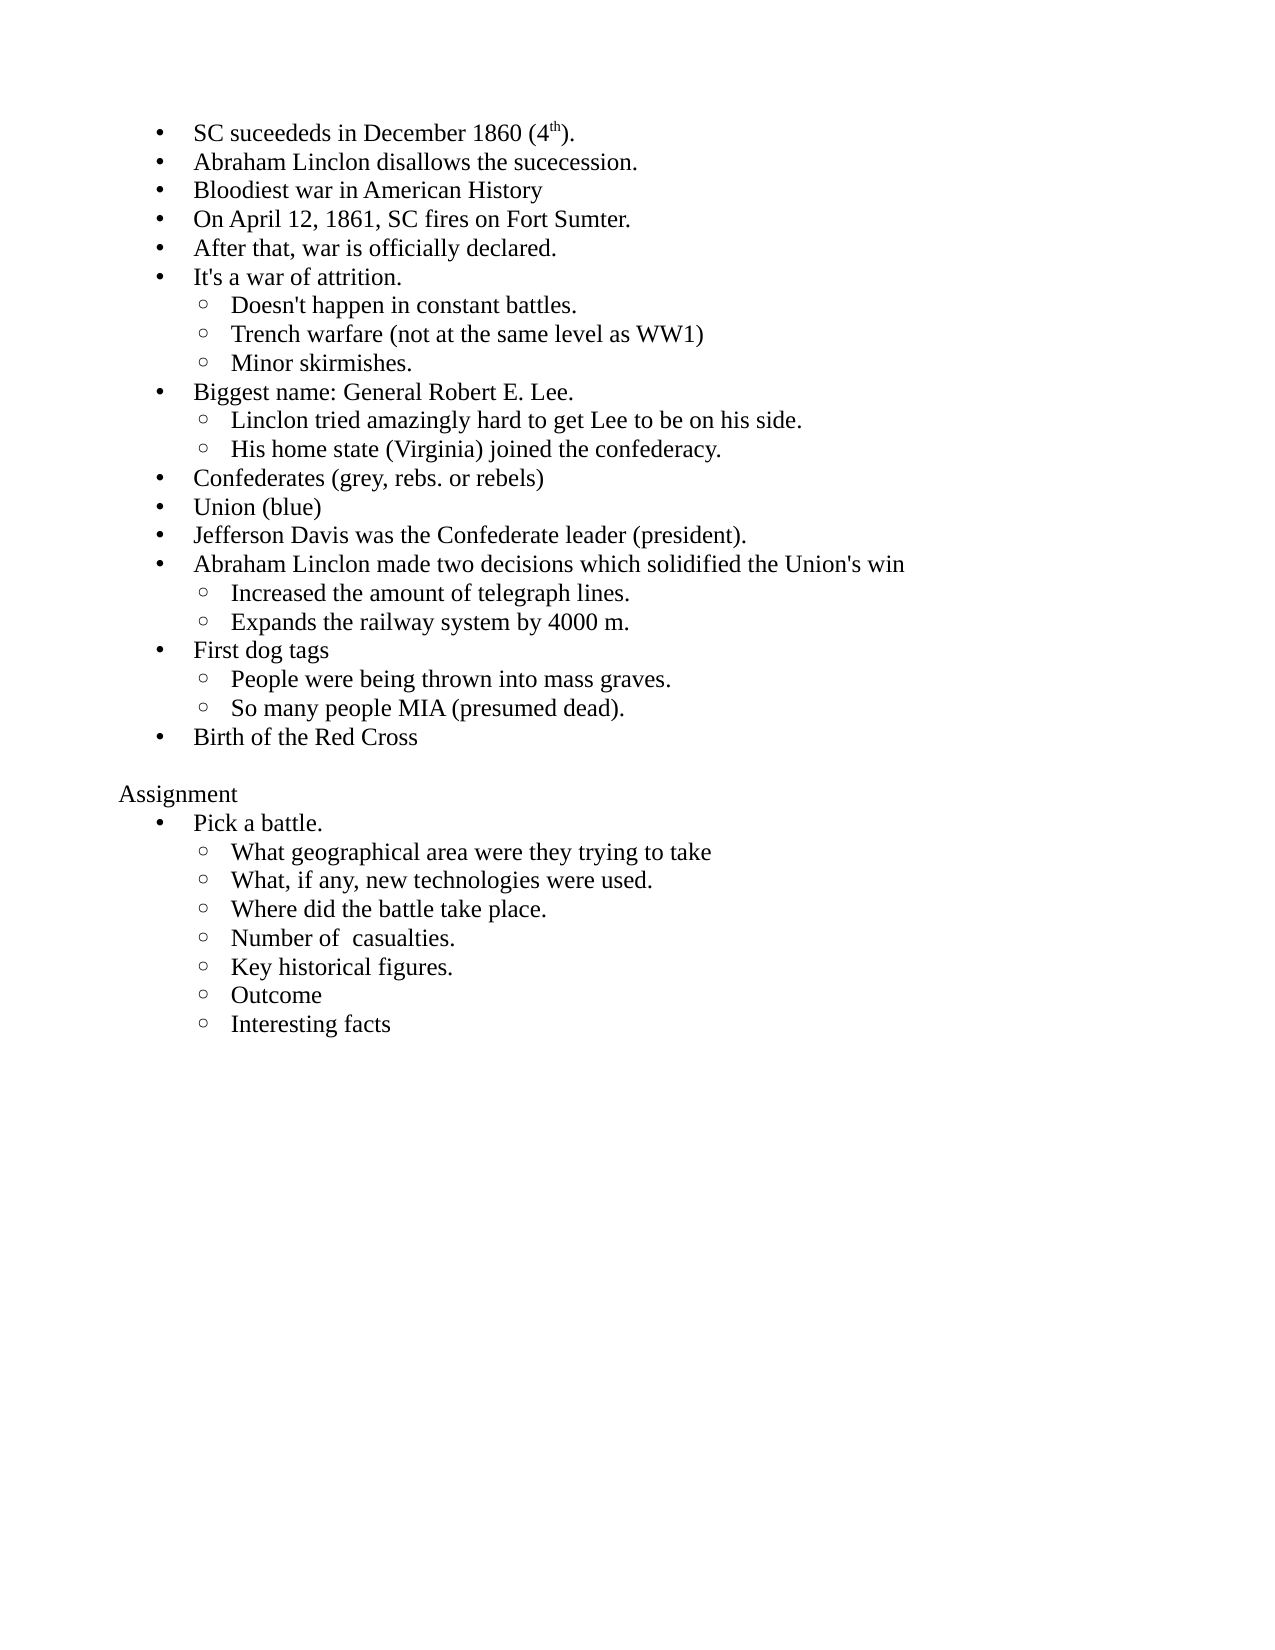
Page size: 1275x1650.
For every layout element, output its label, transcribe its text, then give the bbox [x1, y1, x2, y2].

list Minor skirmishes. [193, 348, 1157, 377]
list Outcome [193, 981, 1157, 1009]
list Bloodiest war in American History [156, 176, 1157, 204]
list Biggest name: General Robert E. Lee. [156, 377, 1157, 406]
list Expands the railway system by 4000 m. [193, 607, 1157, 636]
list Union (blue) [156, 492, 1157, 521]
list Key historical figures. [193, 952, 1157, 981]
list What geographical area were they trying to take [193, 837, 1157, 866]
list Trench warfare (not at the same level as WW1) [193, 319, 1157, 348]
list Linclon tried amazingly hard to get Lee to be on his side. [193, 406, 1157, 434]
list What, if any, new technologies were used. [193, 866, 1157, 894]
list First dog tags [156, 636, 1157, 664]
list Abraham Linclon made two decisions which solidified the Union's win [156, 549, 1157, 578]
list Interesting facts [193, 1009, 1157, 1038]
list Jefferson Davis was the Confederate leader (president). [156, 521, 1157, 549]
list Number of casualties. [193, 923, 1157, 952]
list Increased the amount of telegraph lines. [193, 578, 1157, 607]
list His home state (Virginia) joined the confederacy. [193, 434, 1157, 463]
list Birth of the Red Cross [156, 722, 1157, 751]
list Pick a battle. [156, 808, 1157, 837]
list Where did the battle take place. [193, 894, 1157, 923]
list Abraham Linclon disallows the sucecession. [156, 147, 1157, 176]
list It's a war of attrition. [156, 262, 1157, 291]
list After that, war is officially declared. [156, 233, 1157, 262]
text Assignment [118, 779, 1157, 808]
list Doesn't happen in constant battles. [193, 291, 1157, 319]
list People were being thrown into mass graves. [193, 664, 1157, 693]
list On April 12, 1861, SC fires on Fort Sumter. [156, 204, 1157, 233]
list Confederates (grey, rebs. or rebels) [156, 463, 1157, 492]
list So many people MIA (presumed dead). [193, 693, 1157, 722]
list SC suceededs in December 1860 (4th). [156, 118, 1157, 147]
